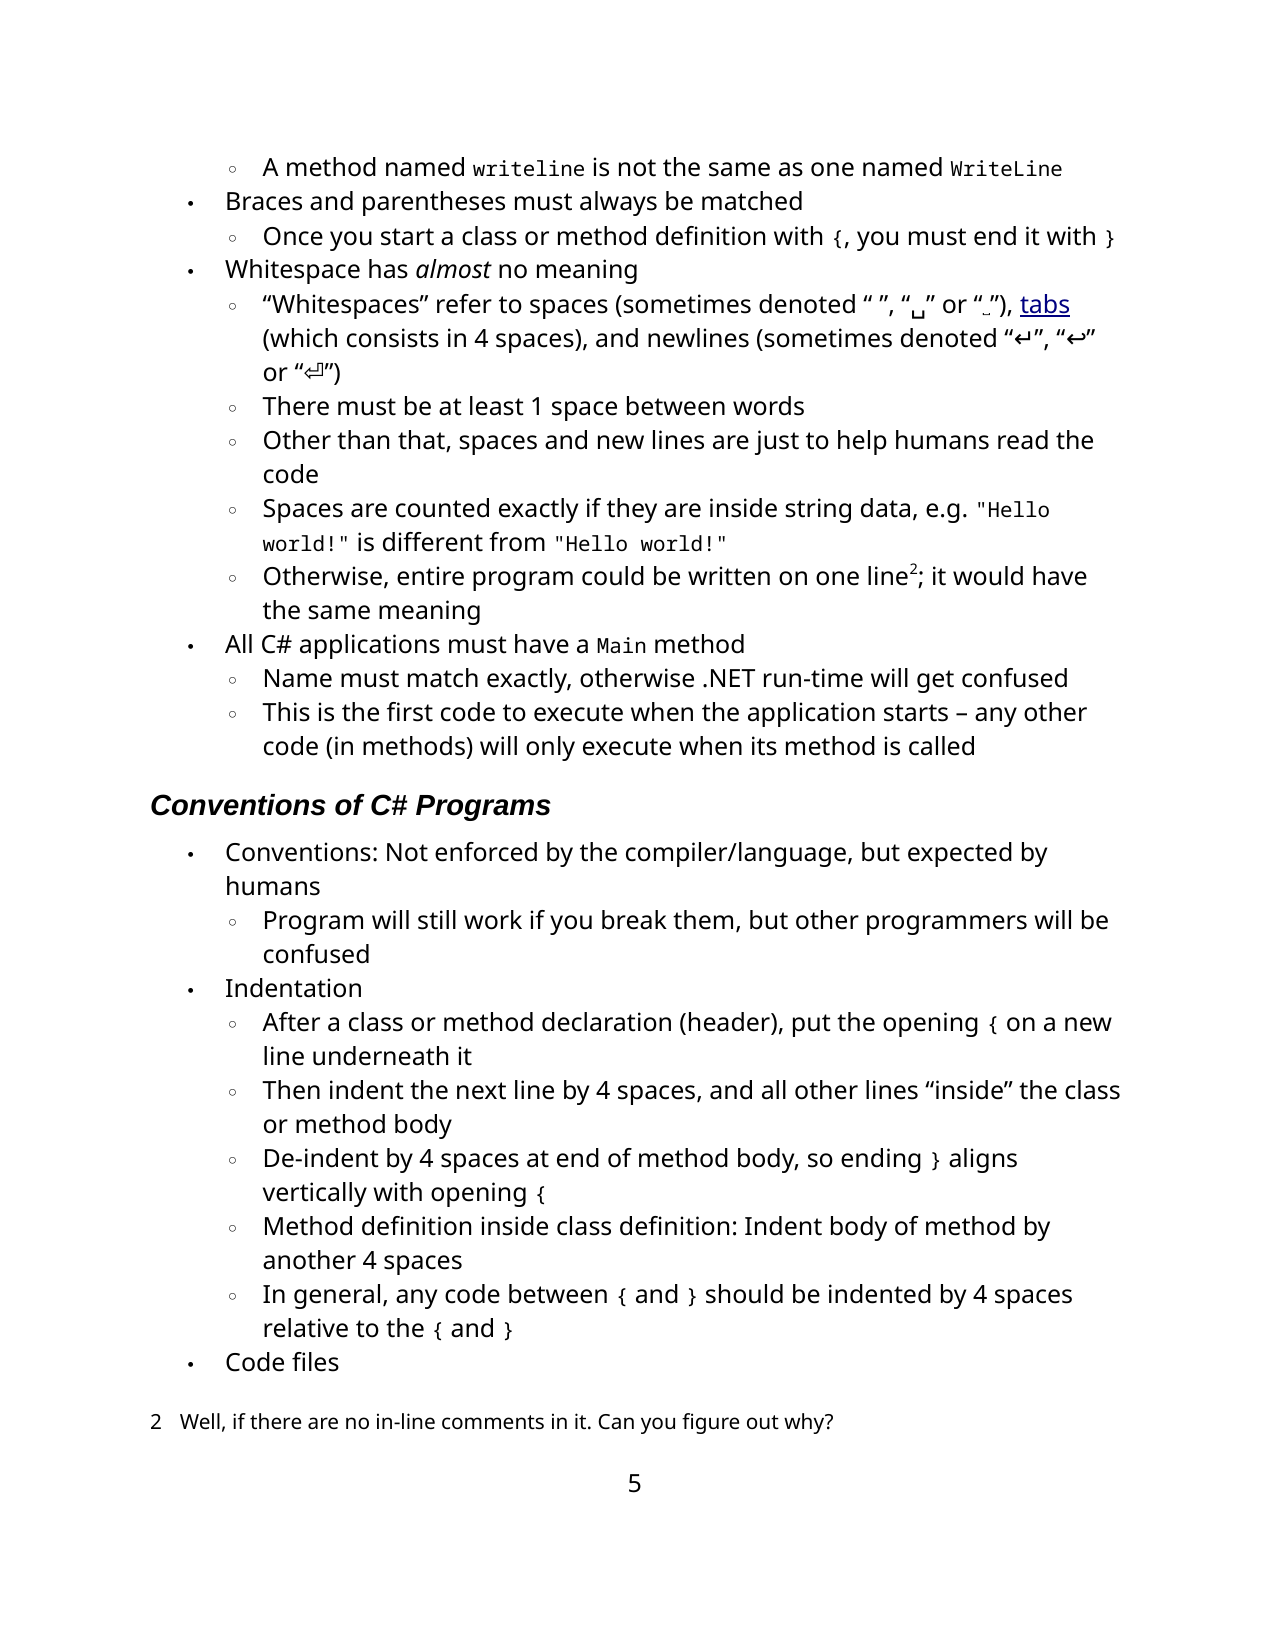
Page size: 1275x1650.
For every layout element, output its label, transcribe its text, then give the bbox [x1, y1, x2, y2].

subtitle Conventions of C# Programs [150, 788, 1125, 822]
list De-indent by 4 spaces at end of method body, so ending } aligns vertically with opening { [225, 1141, 1125, 1209]
list Conventions: Not enforced by the compiler/language, but expected by humans [187, 834, 1125, 902]
list Then indent the next line by 4 spaces, and all other lines “inside” the class or method body [225, 1073, 1125, 1141]
list Otherwise, entire program could be written on one line; it would have the same meaning [225, 559, 1125, 627]
list Method definition inside class definition: Indent body of method by another 4 spaces [225, 1209, 1125, 1277]
list All C# applications must have a Main method [187, 627, 1125, 661]
list Code files [187, 1345, 1125, 1379]
list Once you start a class or method definition with {, you must end it with } [225, 218, 1125, 252]
list In general, any code between { and } should be indented by 4 spaces relative to the { and } [225, 1277, 1125, 1345]
list Whitespace has almost no meaning [187, 252, 1125, 286]
list Spaces are counted exactly if they are inside string data, e.g. "Hello world!" is different from "Hello world!" [225, 491, 1125, 559]
list There must be at least 1 space between words [225, 388, 1125, 422]
list Program will still work if you break them, but other programmers will be confused [225, 902, 1125, 970]
list Indentation [187, 970, 1125, 1004]
list A method named writeline is not the same as one named WriteLine [225, 150, 1125, 184]
list After a class or method declaration (header), put the opening { on a new line underneath it [225, 1004, 1125, 1073]
list Well, if there are no in-line comments in it. Can you figure out why? [150, 1407, 1125, 1436]
list “Whitespaces” refer to spaces (sometimes denoted “ ”, “␣” or “⌴”), tabs (which consists in 4 spaces), and newlines (sometimes denoted “↵”, “↩” or “⏎”) [225, 286, 1125, 388]
list Other than that, spaces and new lines are just to help humans read the code [225, 422, 1125, 491]
list This is the first code to execute when the application starts – any other code (in methods) will only execute when its method is called [225, 695, 1125, 763]
list Name must match exactly, otherwise .NET run-time will get confused [225, 661, 1125, 695]
list Braces and parentheses must always be matched [187, 184, 1125, 218]
